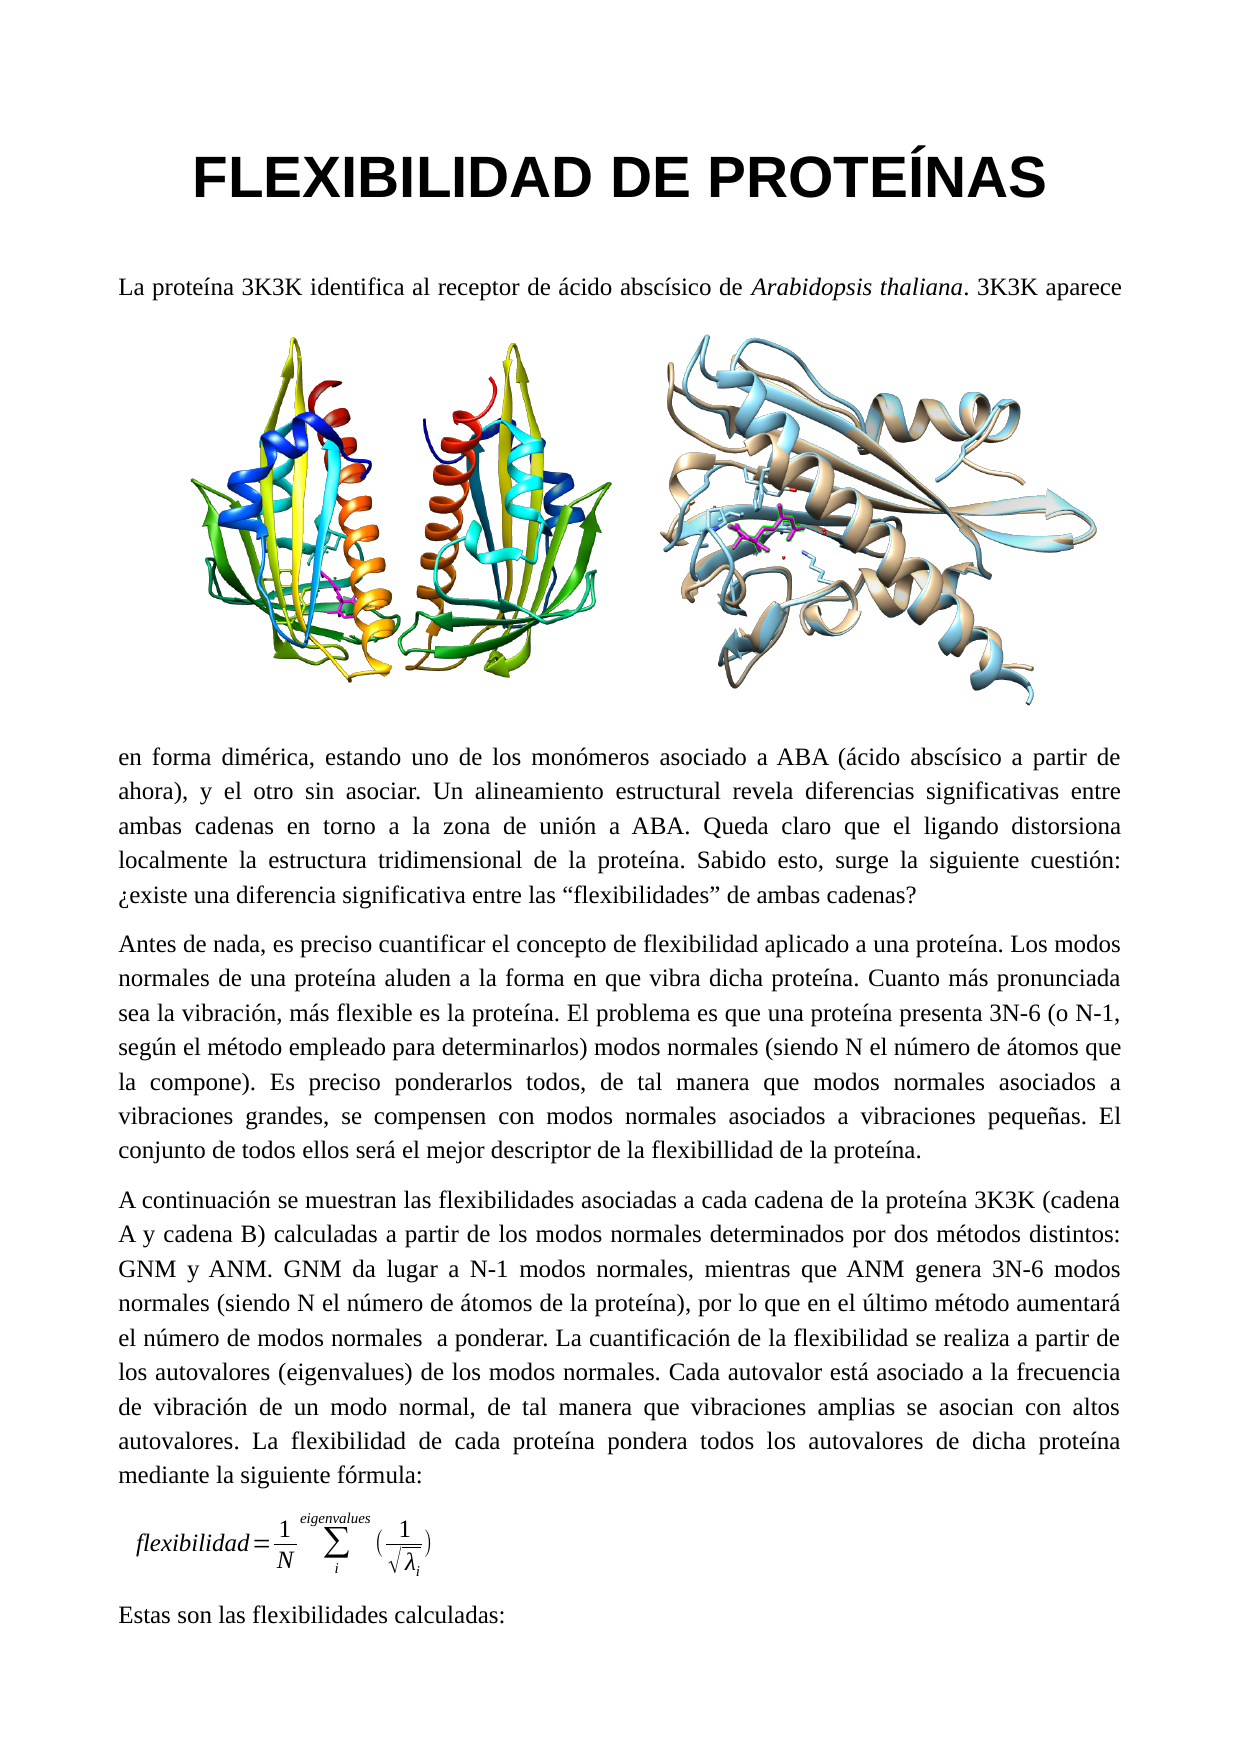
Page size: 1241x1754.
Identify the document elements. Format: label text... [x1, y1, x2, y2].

text La proteína 3K3K identifica al receptor de ácido abscísico de Arabidopsis thaliana. 3K3K aparece [118, 272, 1122, 320]
text A continuación se muestran las flexibilidades asociadas a cada cadena de la proteína 3K3K (cadena A y cadena B) calculadas a partir de los modos normales determinados por dos métodos distintos: GNM y ANM. GNM da lugar a N-1 modos normales, mientras que ANM genera 3N-6 modos normales (siendo N el número de átomos de la proteína), por lo que en el último método aumentará el número de modos normales a ponderar. La cuantificación de la flexibilidad se realiza a partir de los autovalores (eigenvalues) de los modos normales. Cada autovalor está asociado a la frecuencia de vibración de un modo normal, de tal manera que vibraciones amplias se asocian con altos autovalores. La flexibilidad de cada proteína pondera todos los autovalores de dicha proteína mediante la siguiente fórmula: [118, 1185, 1122, 1489]
title FLEXIBILIDAD DE PROTEÍNAS [118, 143, 1122, 210]
text Antes de nada, es preciso cuantificar el concepto de flexibilidad aplicado a una proteína. Los modos normales de una proteína aluden a la forma en que vibra dicha proteína. Cuanto más pronunciada sea la vibración, más flexible es la proteína. El problema es que una proteína presenta 3N-6 (o N-1, según el método empleado para determinarlos) modos normales (siendo N el número de átomos que la compone). Es preciso ponderarlos todos, de tal manera que modos normales asociados a vibraciones grandes, se compensen con modos normales asociados a vibraciones pequeñas. El conjunto de todos ellos será el mejor descriptor de la flexibillidad de la proteína. [118, 929, 1122, 1164]
text en forma dimérica, estando uno de los monómeros asociado a ABA (ácido abscísico a partir de ahora), y el otro sin asociar. Un alineamiento estructural revela diferencias significativas entre ambas cadenas en torno a la zona de unión a ABA. Queda claro que el ligando distorsiona localmente la estructura tridimensional de la proteína. Sabido esto, surge la siguiente cuestión: ¿existe una diferencia significativa entre las “flexibilidades” de ambas cadenas? [118, 727, 1122, 908]
text Estas son las flexibilidades calculadas: [118, 1600, 1122, 1629]
picture [117, 320, 1126, 727]
